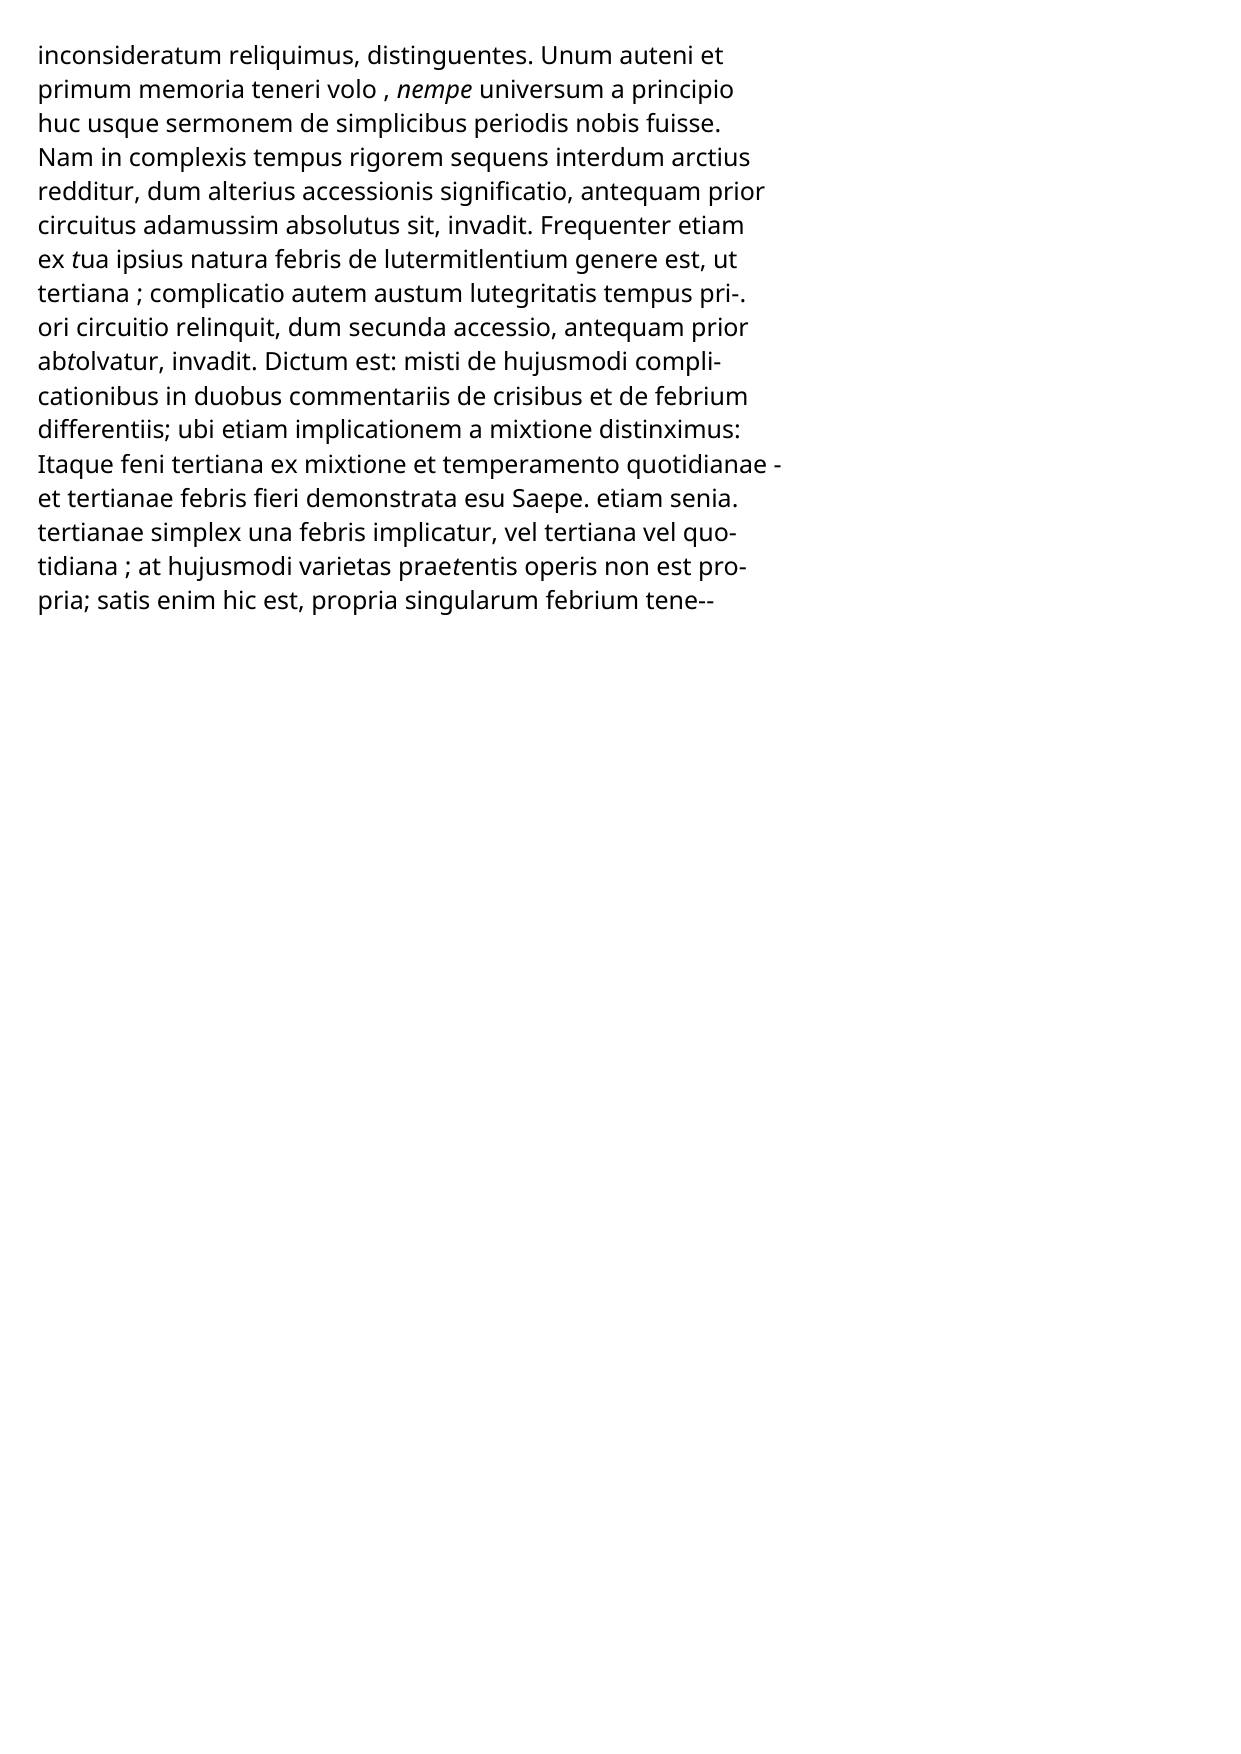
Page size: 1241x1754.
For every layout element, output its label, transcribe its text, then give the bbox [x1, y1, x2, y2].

text inconsideratum reliquimus, distinguentes. Unum auteni et primum memoria teneri volo , nempe universum a principio huc usque sermonem de simplicibus periodis nobis fuisse. Nam in complexis tempus rigorem sequens interdum arctius redditur, dum alterius accessionis significatio, antequam prior circuitus adamussim absolutus sit, invadit. Frequenter etiam ex tua ipsius natura febris de lutermitlentium genere est, ut tertiana ; complicatio autem austum lutegritatis tempus pri-. ori circuitio relinquit, dum secunda accessio, antequam prior abtolvatur, invadit. Dictum est: misti de hujusmodi compli- cationibus in duobus commentariis de crisibus et de febrium differentiis; ubi etiam implicationem a mixtione distinximus: Itaque feni tertiana ex mixtione et temperamento quotidianae - et tertianae febris fieri demonstrata esu Saepe. etiam senia. tertianae simplex una febris implicatur, vel tertiana vel quo- tidiana ; at hujusmodi varietas praetentis operis non est pro- pria; satis enim hic est, propria singularum febrium tene-- [37, 37, 1203, 617]
